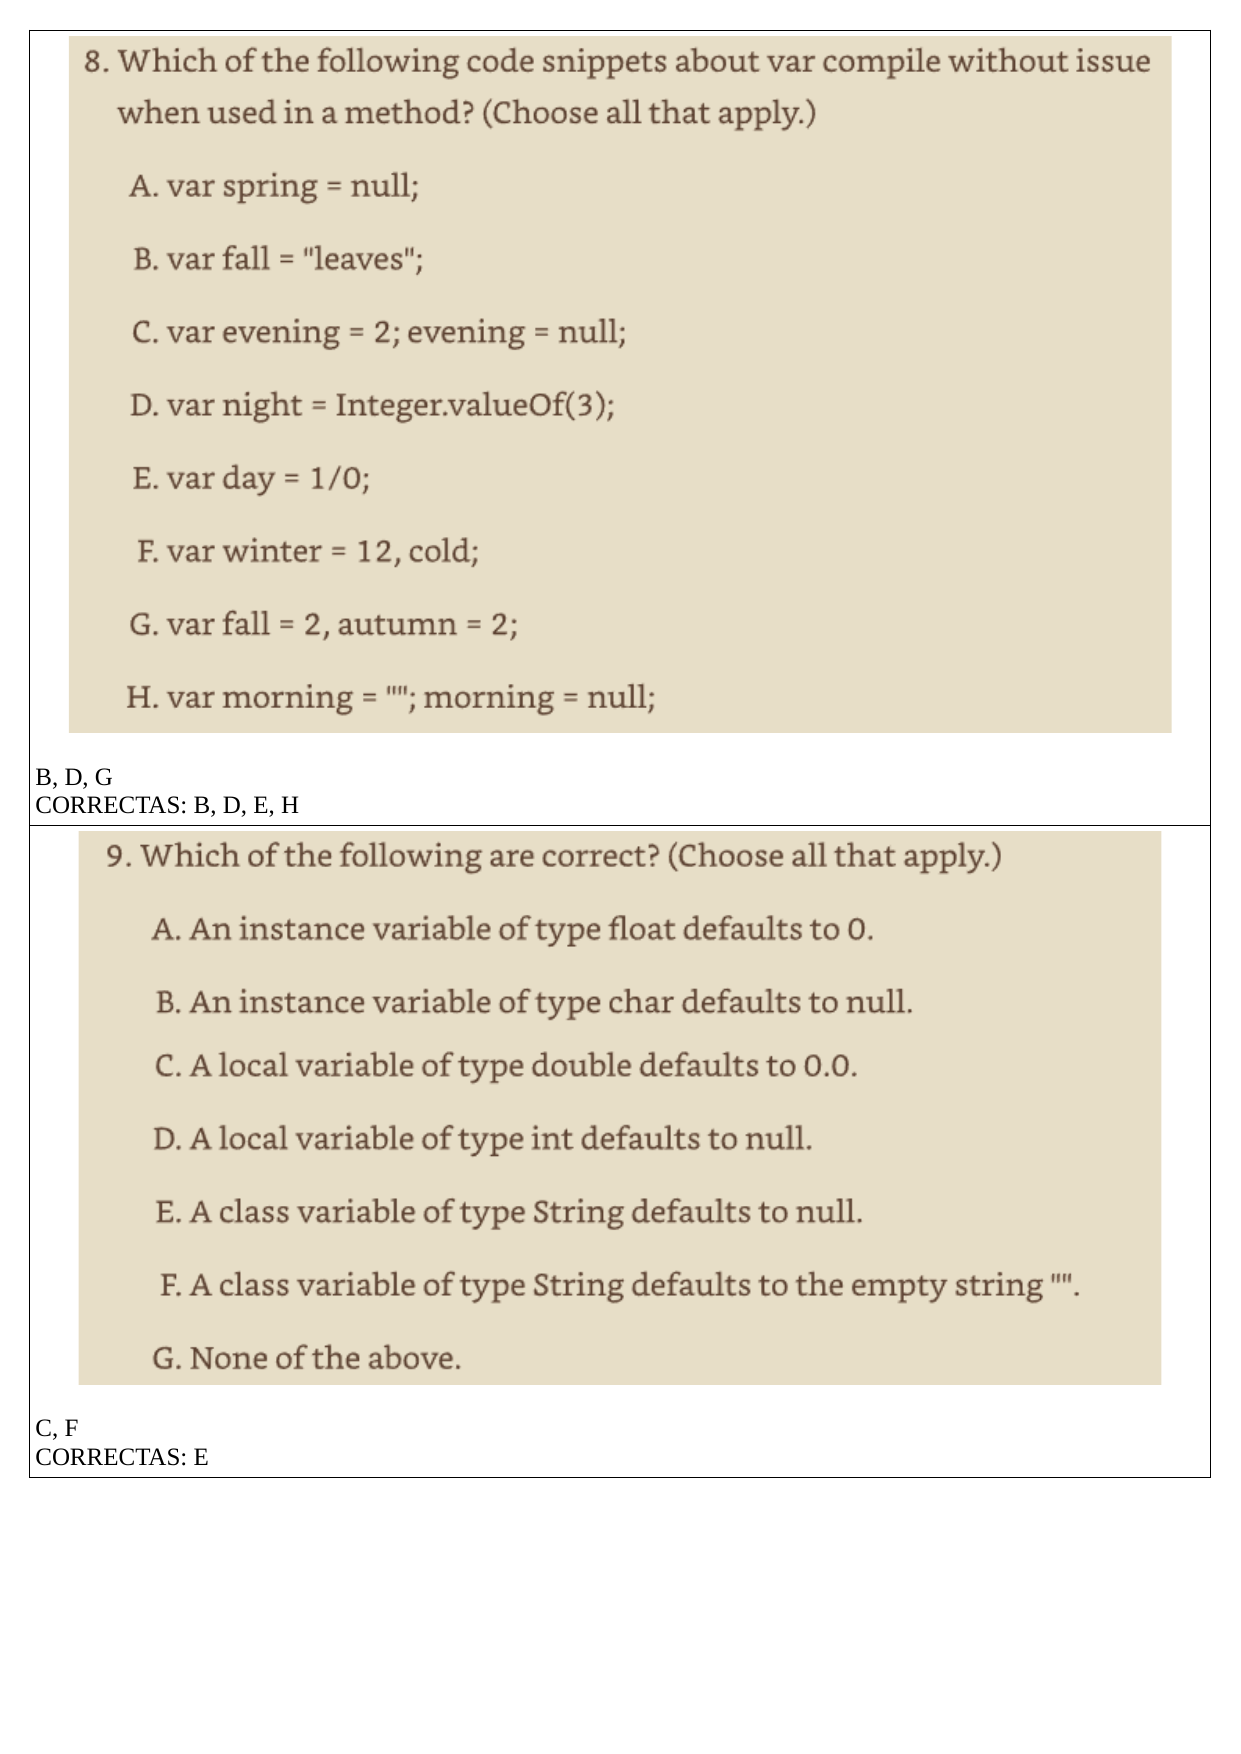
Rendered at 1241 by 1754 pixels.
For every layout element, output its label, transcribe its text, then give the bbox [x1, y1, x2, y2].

table_cell C, F CORRECTAS: E [30, 826, 1210, 1477]
picture [68, 36, 1172, 733]
picture [78, 831, 1162, 1385]
table_cell B, D, G CORRECTAS: B, D, E, H [30, 31, 1210, 825]
